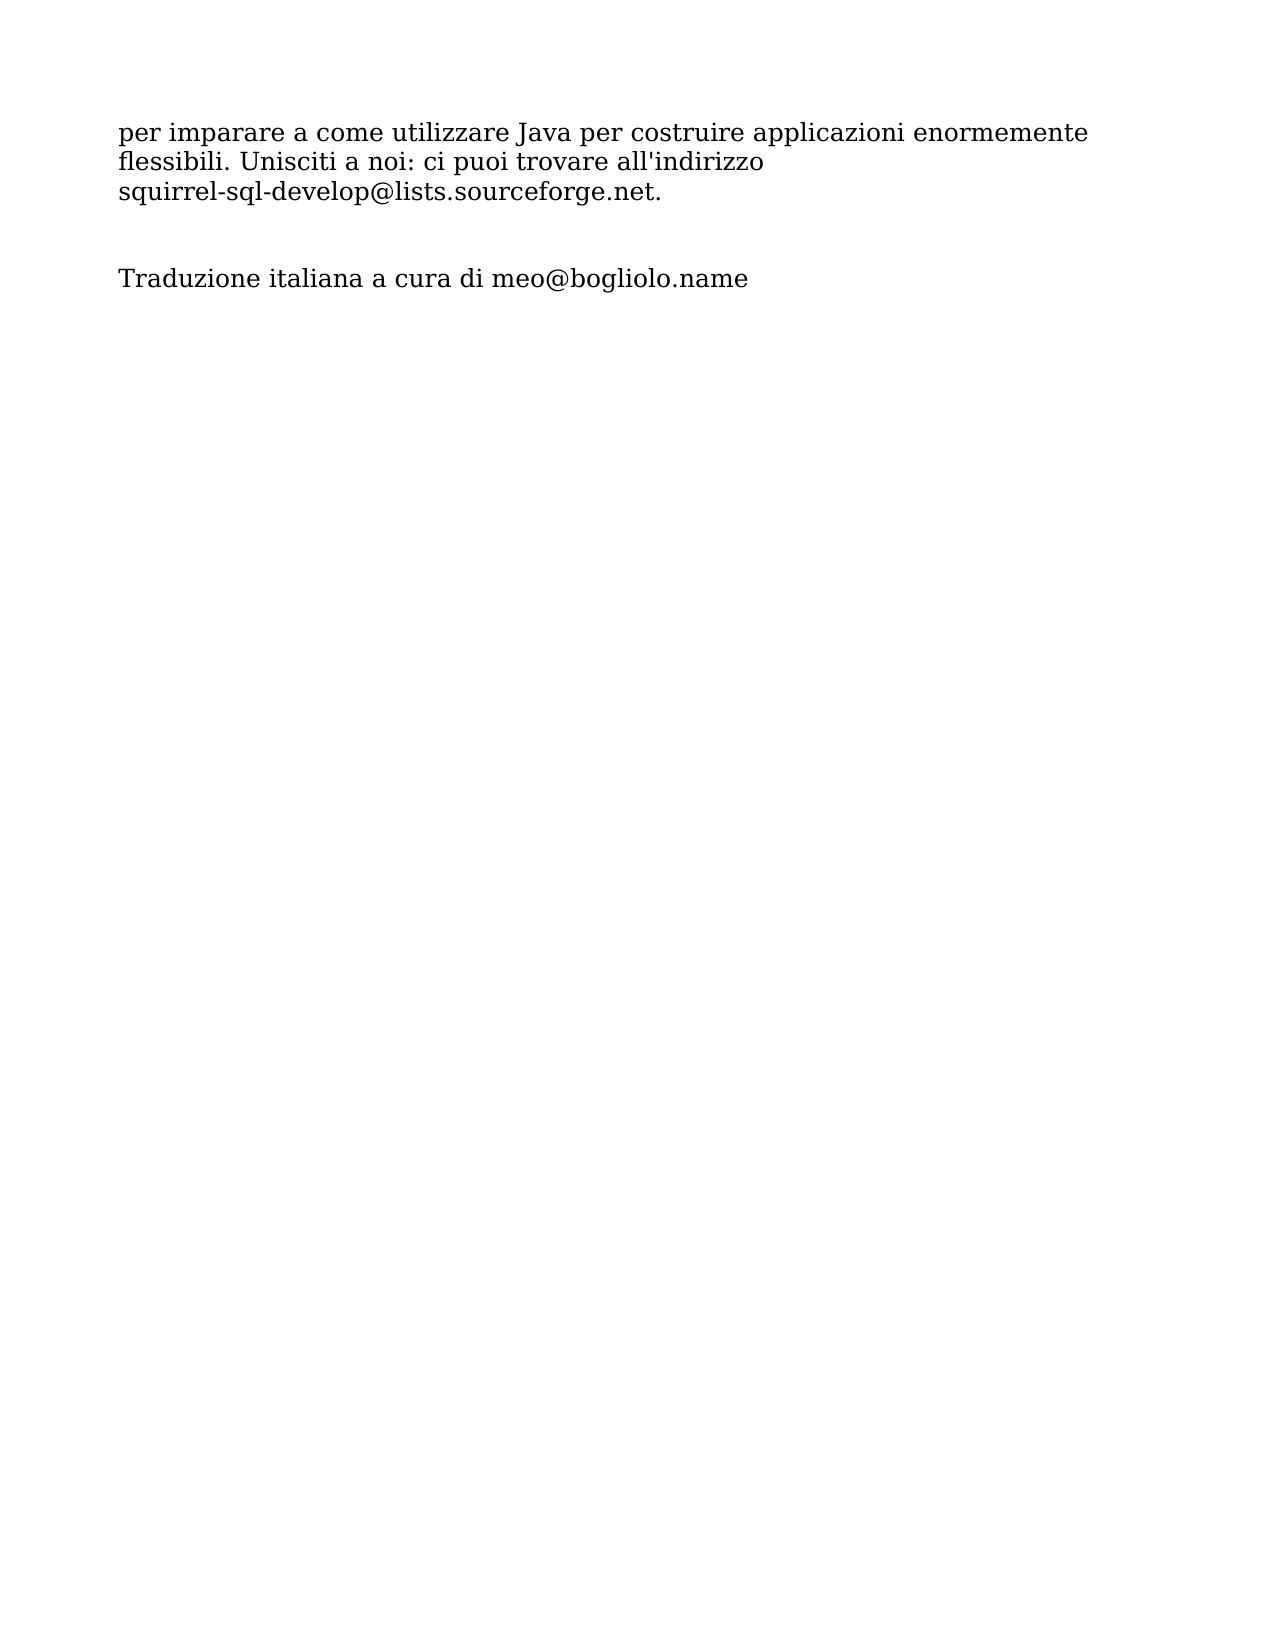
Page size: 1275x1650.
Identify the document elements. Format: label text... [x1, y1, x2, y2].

text Traduzione italiana a cura di meo@bogliolo.name [118, 264, 1157, 294]
text per imparare a come utilizzare Java per costruire applicazioni enormemente flessibili. Unisciti a noi: ci puoi trovare all'indirizzo squirrel-sql-develop@lists.sourceforge.net. [118, 118, 1157, 206]
